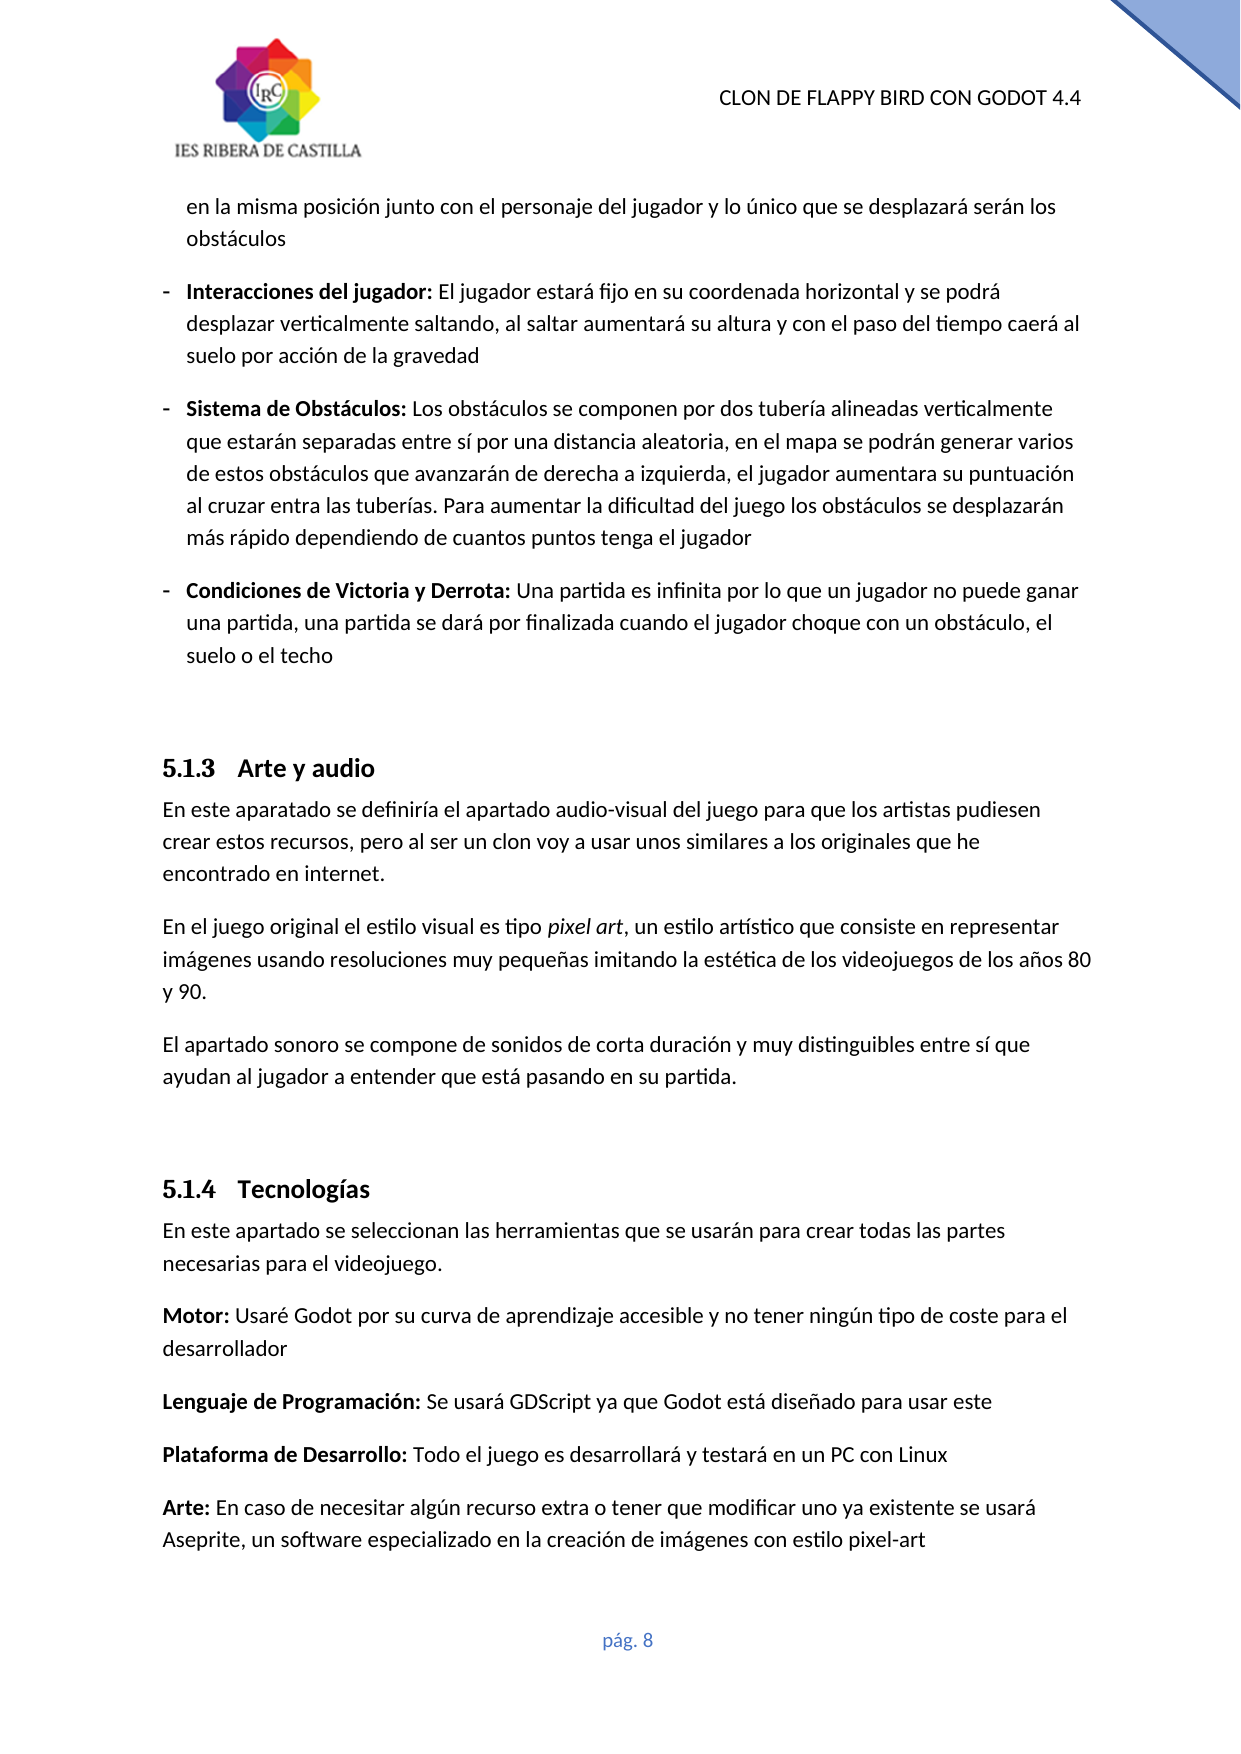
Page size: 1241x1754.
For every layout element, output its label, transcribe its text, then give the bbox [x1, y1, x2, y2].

list Sistema de Obstáculos: Los obstáculos se componen por dos tubería alineadas verticalmente que estarán separadas entre sí por una distancia aleatoria, en el mapa se podrán generar varios de estos obstáculos que avanzarán de derecha a izquierda, el jugador aumentara su puntuación al cruzar entra las tuberías. Para aumentar la dificultad del juego los obstáculos se desplazarán más rápido dependiendo de cuantos puntos tenga el jugador [162, 394, 1093, 551]
list en la misma posición junto con el personaje del jugador y lo único que se desplazará serán los obstáculos [162, 192, 1093, 252]
text En este apartado se seleccionan las herramientas que se usarán para crear todas las partes necesarias para el videojuego. [162, 1216, 1093, 1277]
text Lenguaje de Programación: Se usará GDScript ya que Godot está diseñado para usar este [162, 1387, 1093, 1415]
text El apartado sonoro se compone de sonidos de corta duración y muy distinguibles entre sí que ayudan al jugador a entender que está pasando en su partida. [162, 1030, 1093, 1090]
subtitle Tecnologías [162, 1172, 1093, 1205]
picture [173, 29, 366, 164]
text En el juego original el estilo visual es tipo pixel art, un estilo artístico que consiste en representar imágenes usando resoluciones muy pequeñas imitando la estética de los videojuegos de los años 80 y 90. [162, 912, 1093, 1005]
text Plataforma de Desarrollo: Todo el juego es desarrollará y testará en un PC con Linux [162, 1440, 1093, 1468]
list Condiciones de Victoria y Derrota: Una partida es infinita por lo que un jugador no puede ganar una partida, una partida se dará por finalizada cuando el jugador choque con un obstáculo, el suelo o el techo [162, 576, 1093, 669]
list Interacciones del jugador: El jugador estará fijo en su coordenada horizontal y se podrá desplazar verticalmente saltando, al saltar aumentará su altura y con el paso del tiempo caerá al suelo por acción de la gravedad [162, 277, 1093, 369]
text Arte: En caso de necesitar algún recurso extra o tener que modificar uno ya existente se usará Aseprite, un software especializado en la creación de imágenes con estilo pixel-art [162, 1493, 1093, 1553]
subtitle Arte y audio [162, 751, 1093, 784]
text Motor: Usaré Godot por su curva de aprendizaje accesible y no tener ningún tipo de coste para el desarrollador [162, 1302, 1093, 1362]
text En este aparatado se definiría el apartado audio-visual del juego para que los artistas pudiesen crear estos recursos, pero al ser un clon voy a usar unos similares a los originales que he encontrado en internet. [162, 795, 1093, 887]
